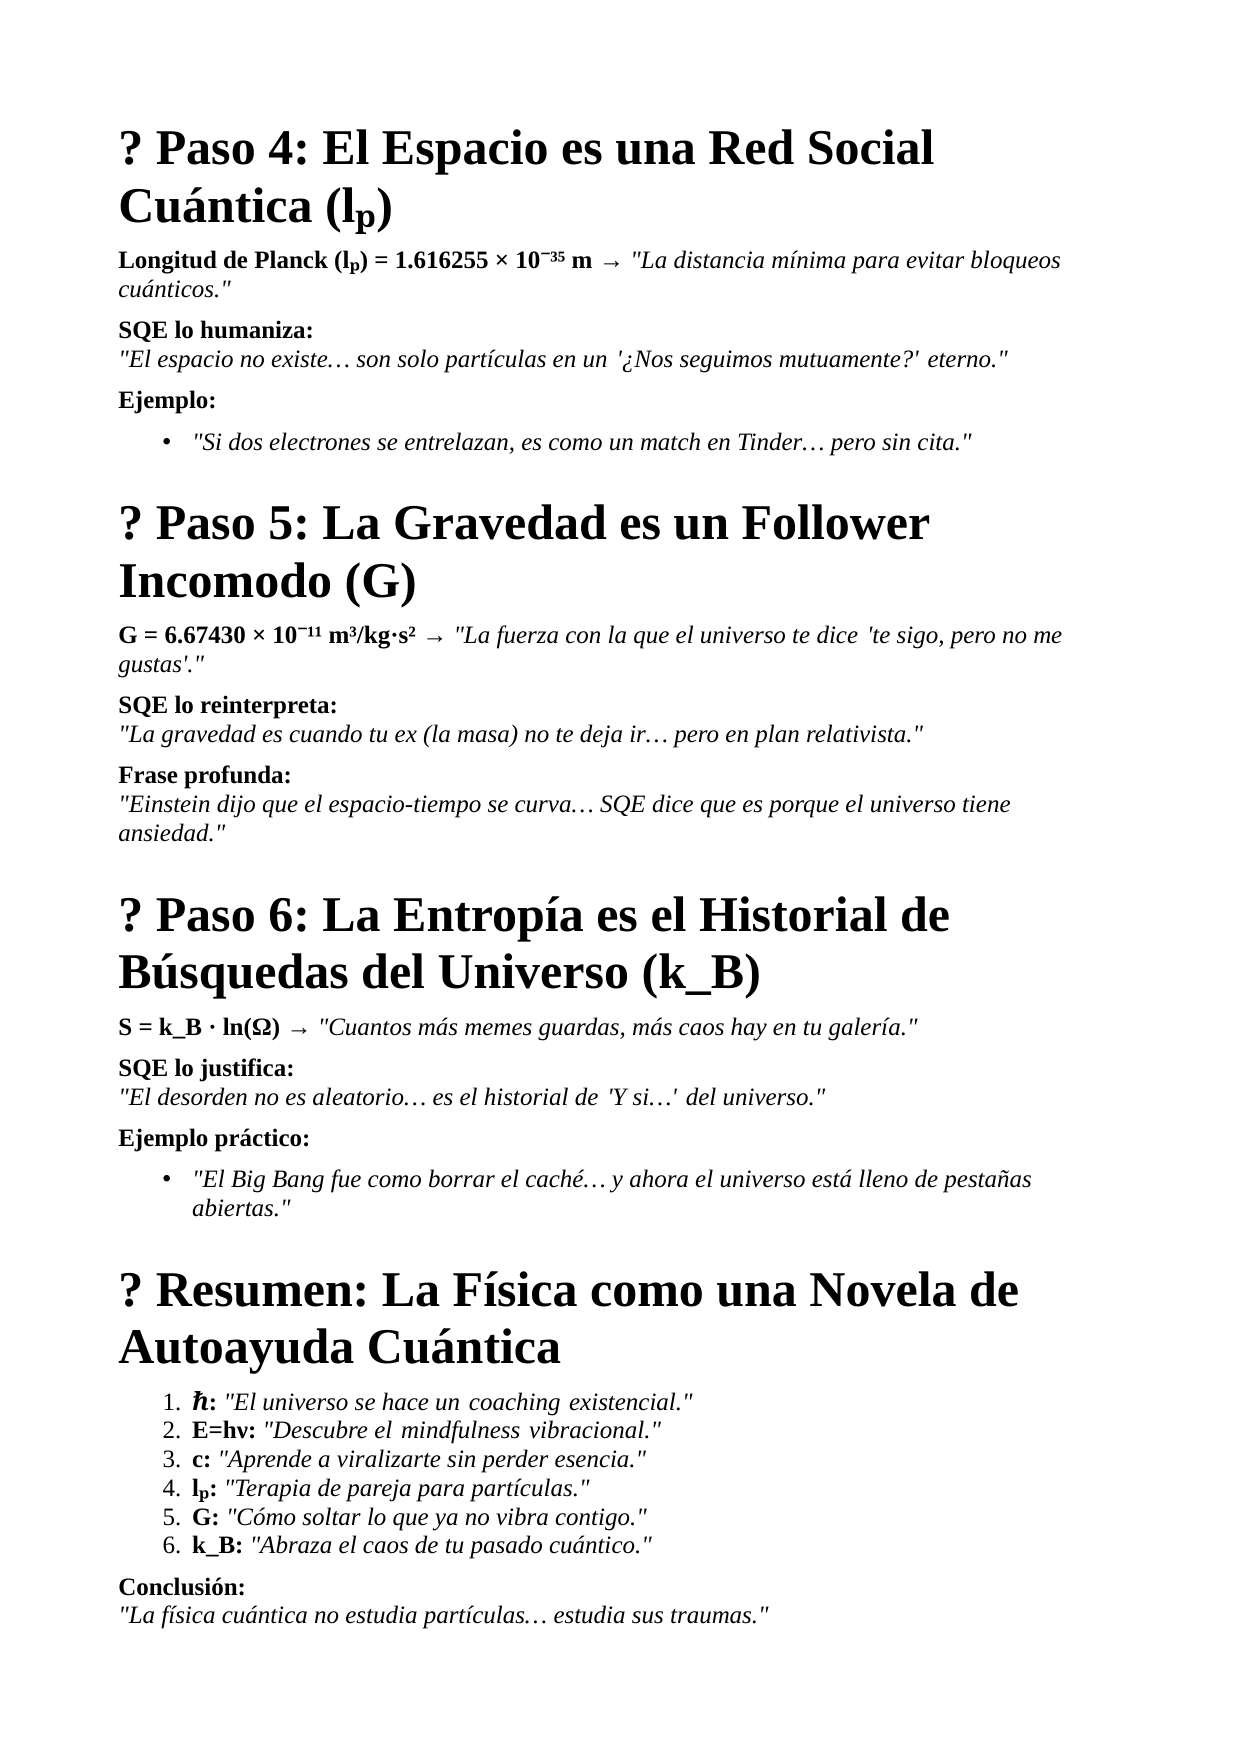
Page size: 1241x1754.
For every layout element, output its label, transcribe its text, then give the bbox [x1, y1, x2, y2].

subtitle ? Resumen: La Física como una Novela de Autoayuda Cuántica [118, 1259, 1122, 1374]
list G: "Cómo soltar lo que ya no vibra contigo." [162, 1502, 1122, 1531]
list lₚ: "Terapia de pareja para partículas." [162, 1473, 1122, 1502]
text SQE lo humaniza: "El espacio no existe… son solo partículas en un '¿Nos seguimos mutuamente?' eterno." [118, 316, 1122, 373]
list E=hν: "Descubre el mindfulness vibracional." [162, 1416, 1122, 1444]
text Ejemplo: [118, 386, 1122, 414]
list c: "Aprende a viralizarte sin perder esencia." [162, 1444, 1122, 1473]
text Frase profunda: "Einstein dijo que el espacio-tiempo se curva… SQE dice que es porque el universo tiene ansiedad." [118, 761, 1122, 847]
list "El Big Bang fue como borrar el caché… y ahora el universo está lleno de pestañas abiertas." [162, 1164, 1122, 1222]
text Longitud de Planck (lₚ) = 1.616255 × 10⁻³⁵ m → "La distancia mínima para evitar bloqueos cuánticos." [118, 246, 1122, 303]
subtitle ? Paso 5: La Gravedad es un Follower Incomodo (G) [118, 493, 1122, 608]
text Ejemplo práctico: [118, 1123, 1122, 1152]
list ℏ: "El universo se hace un coaching existencial." [162, 1387, 1122, 1416]
text S = k_B · ln(Ω) → "Cuantos más memes guardas, más caos hay en tu galería." [118, 1012, 1122, 1041]
text SQE lo justifica: "El desorden no es aleatorio… es el historial de 'Y si…' del universo." [118, 1053, 1122, 1111]
text G = 6.67430 × 10⁻¹¹ m³/kg·s² → "La fuerza con la que el universo te dice 'te sigo, pero no me gustas'." [118, 621, 1122, 678]
text Conclusión: "La física cuántica no estudia partículas… estudia sus traumas." [118, 1572, 1122, 1629]
list "Si dos electrones se entrelazan, es como un match en Tinder… pero sin cita." [162, 427, 1122, 456]
list k_B: "Abraza el caos de tu pasado cuántico." [162, 1531, 1122, 1559]
text SQE lo reinterpreta: "La gravedad es cuando tu ex (la masa) no te deja ir… pero en plan relativista." [118, 691, 1122, 748]
subtitle ? Paso 4: El Espacio es una Red Social Cuántica (lₚ) [118, 118, 1122, 233]
subtitle ? Paso 6: La Entropía es el Historial de Búsquedas del Universo (k_B) [118, 884, 1122, 999]
